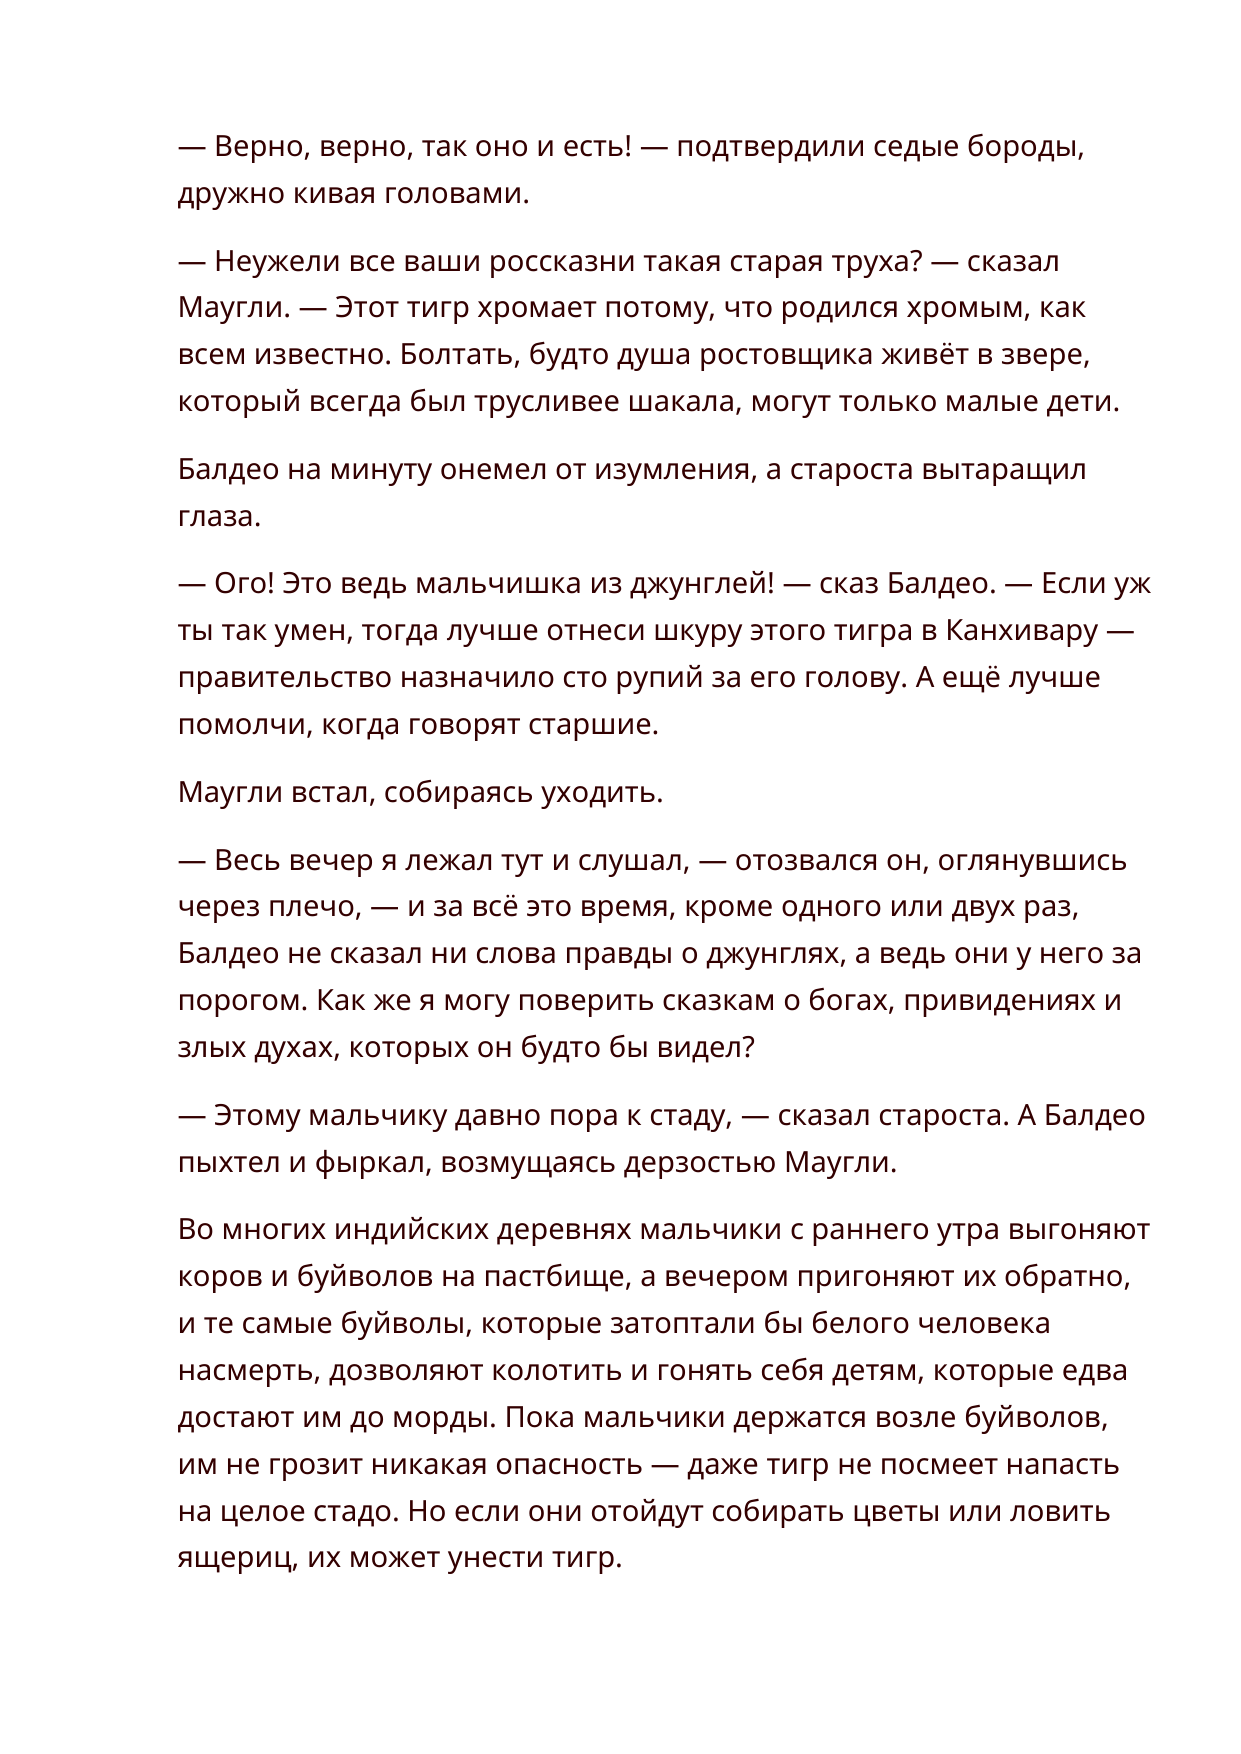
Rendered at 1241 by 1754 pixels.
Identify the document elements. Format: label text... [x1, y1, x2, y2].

text — Неужели все ваши россказни такая старая труха? — сказал Маугли. — Этот тигр хромает потому, что родился хромым, как всем известно. Болтать, будто душа ростовщика живёт в звере, который всегда был трусливее шакала, могут только малые дети. [177, 233, 1152, 420]
text Маугли встал, собираясь уходить. [177, 764, 1152, 811]
text — Ого! Это ведь мальчишка из джунглей! — сказ Балдео. — Если уж ты так умен, тогда лучше отнеси шкуру этого тигра в Канхивару — правительство назначило сто рупий за его голову. А ещё лучше помолчи, когда говорят старшие. [177, 556, 1152, 743]
text Балдео на минуту онемел от изумления, а староста вытаращил глаза. [177, 441, 1152, 535]
text — Верно, верно, так оно и есть! — подтвердили седые бороды, дружно кивая головами. [177, 118, 1152, 212]
text Во многих индийских деревнях мальчики с раннего утра выгоняют коров и буйволов на пастбище, а вечером пригоняют их обратно, и те самые буйволы, которые затоптали бы белого человека насмерть, дозволяют колотить и гонять себя детям, которые едва достают им до морды. Пока мальчики держатся возле буйволов, им не грозит никакая опасность — даже тигр не посмеет напасть на целое стадо. Но если они отойдут собирать цветы или ловить ящериц, их может унести тигр. [177, 1201, 1152, 1576]
text — Этому мальчику давно пора к стаду, — сказал староста. А Балдео пыхтел и фыркал, возмущаясь дерзостью Маугли. [177, 1087, 1152, 1181]
text — Весь вечер я лежал тут и слушал, — отозвался он, оглянувшись через плечо, — и за всё это время, кроме одного или двух раз, Балдео не сказал ни слова правды о джунглях, а ведь они у него за порогом. Как же я могу поверить сказкам о богах, привидениях и злых духах, которых он будто бы видел? [177, 832, 1152, 1066]
